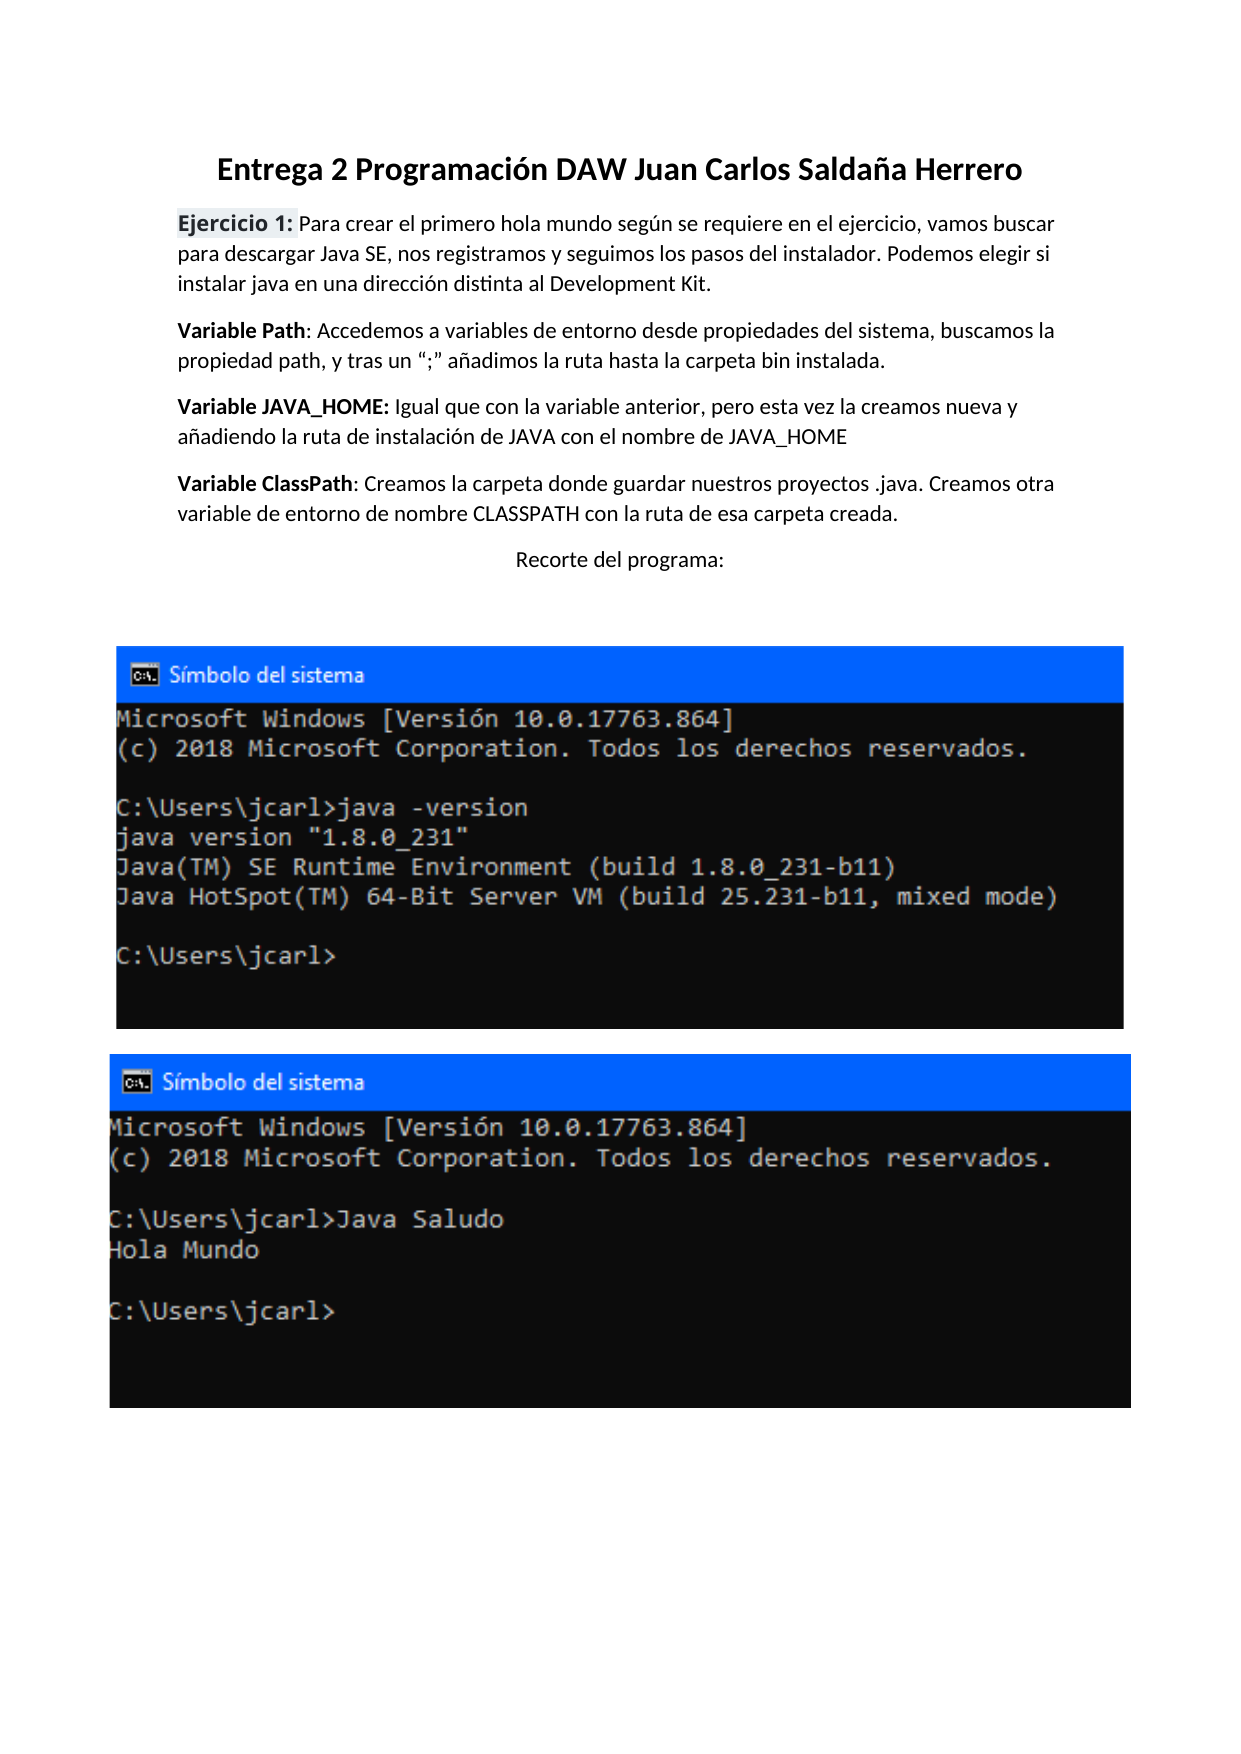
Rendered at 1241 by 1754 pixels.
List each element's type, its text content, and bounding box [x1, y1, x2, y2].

text Variable ClassPath: Creamos la carpeta donde guardar nuestros proyectos .java. Creamos otra variable de entorno de nombre CLASSPATH con la ruta de esa carpeta creada. [177, 469, 1063, 527]
text Entrega 2 Programación DAW Juan Carlos Saldaña Herrero [177, 148, 1063, 188]
text Variable Path: Accedemos a variables de entorno desde propiedades del sistema, buscamos la propiedad path, y tras un “;” añadimos la ruta hasta la carpeta bin instalada. [177, 316, 1063, 374]
text Variable JAVA_HOME: Igual que con la variable anterior, pero esta vez la creamos nueva y añadiendo la ruta de instalación de JAVA con el nombre de JAVA_HOME [177, 392, 1063, 450]
text Ejercicio 1: Para crear el primero hola mundo según se requiere en el ejercicio, vamos buscar para descargar Java SE, nos registramos y seguimos los pasos del instalador. Podemos elegir si instalar java en una dirección distinta al Development Kit. [177, 208, 1063, 297]
text Recorte del programa: [177, 545, 1063, 573]
